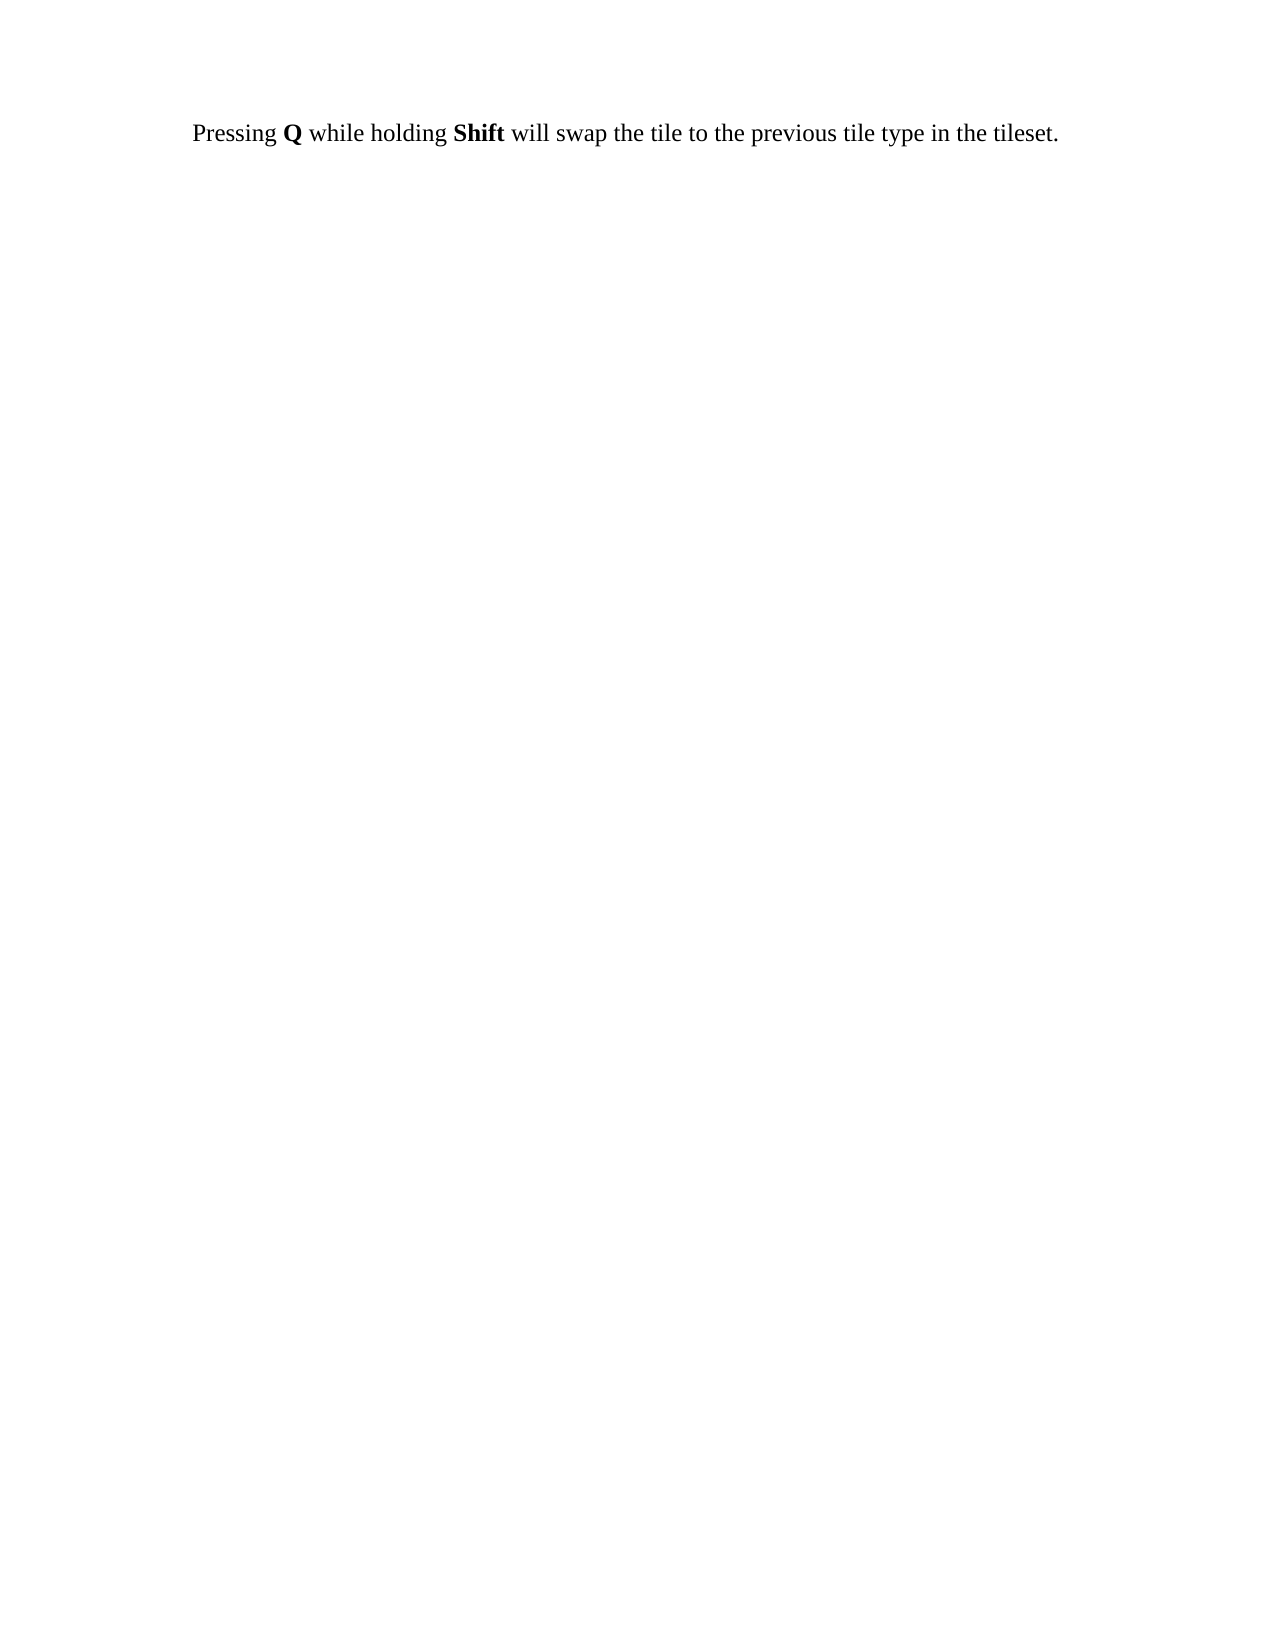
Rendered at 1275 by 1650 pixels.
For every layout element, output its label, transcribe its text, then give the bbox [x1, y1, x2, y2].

text Pressing Q while holding Shift will swap the tile to the previous tile type in the tileset. [118, 118, 1157, 147]
